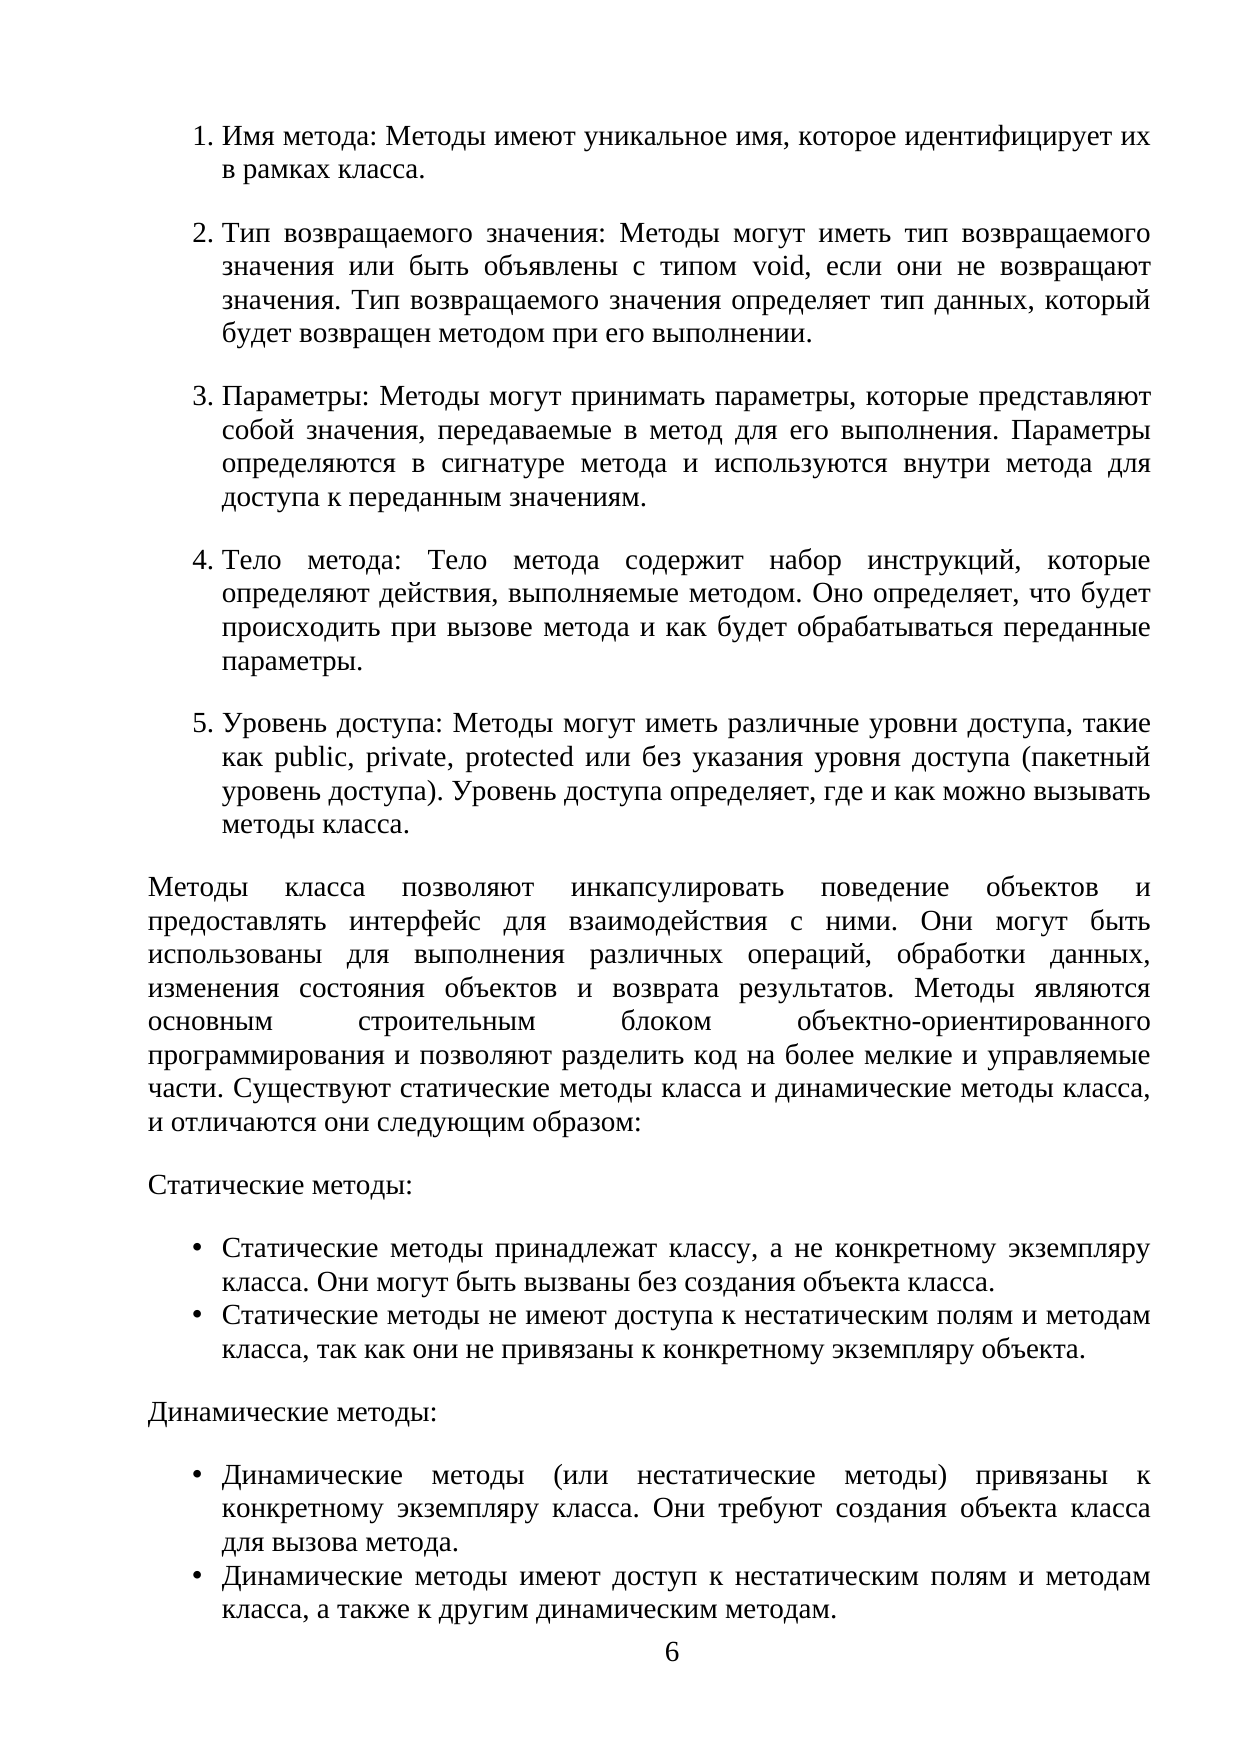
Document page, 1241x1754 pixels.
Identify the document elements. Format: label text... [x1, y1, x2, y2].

list Динамические методы имеют доступ к нестатическим полям и методам класса, а также к другим динамическим методам. [192, 1558, 1152, 1625]
list Тип возвращаемого значения: Методы могут иметь тип возвращаемого значения или быть объявлены с типом void, если они не возвращают значения. Тип возвращаемого значения определяет тип данных, который будет возвращен методом при его выполнении. [192, 215, 1152, 349]
list Статические методы принадлежат классу, а не конкретному экземпляру класса. Они могут быть вызваны без создания объекта класса. [192, 1230, 1152, 1297]
text Статические методы: [148, 1167, 1152, 1201]
list Статические методы не имеют доступа к нестатическим полям и методам класса, так как они не привязаны к конкретному экземпляру объекта. [192, 1297, 1152, 1364]
list Тело метода: Тело метода содержит набор инструкций, которые определяют действия, выполняемые методом. Оно определяет, что будет происходить при вызове метода и как будет обрабатываться переданные параметры. [192, 542, 1152, 676]
list Параметры: Методы могут принимать параметры, которые представляют собой значения, передаваемые в метод для его выполнения. Параметры определяются в сигнатуре метода и используются внутри метода для доступа к переданным значениям. [192, 378, 1152, 512]
list Динамические методы (или нестатические методы) привязаны к конкретному экземпляру класса. Они требуют создания объекта класса для вызова метода. [192, 1457, 1152, 1558]
text Динамические методы: [148, 1394, 1152, 1427]
text Методы класса позволяют инкапсулировать поведение объектов и предоставлять интерфейс для взаимодействия с ними. Они могут быть использованы для выполнения различных операций, обработки данных, изменения состояния объектов и возврата результатов. Методы являются основным строительным блоком объектно-ориентированного программирования и позволяют разделить код на более мелкие и управляемые части. Существуют статические методы класса и динамические методы класса, и отличаются они следующим образом: [148, 869, 1152, 1138]
list Имя метода: Методы имеют уникальное имя, которое идентифицирует их в рамках класса. [192, 118, 1152, 185]
list Уровень доступа: Методы могут иметь различные уровни доступа, такие как public, private, protected или без указания уровня доступа (пакетный уровень доступа). Уровень доступа определяет, где и как можно вызывать методы класса. [192, 706, 1152, 840]
